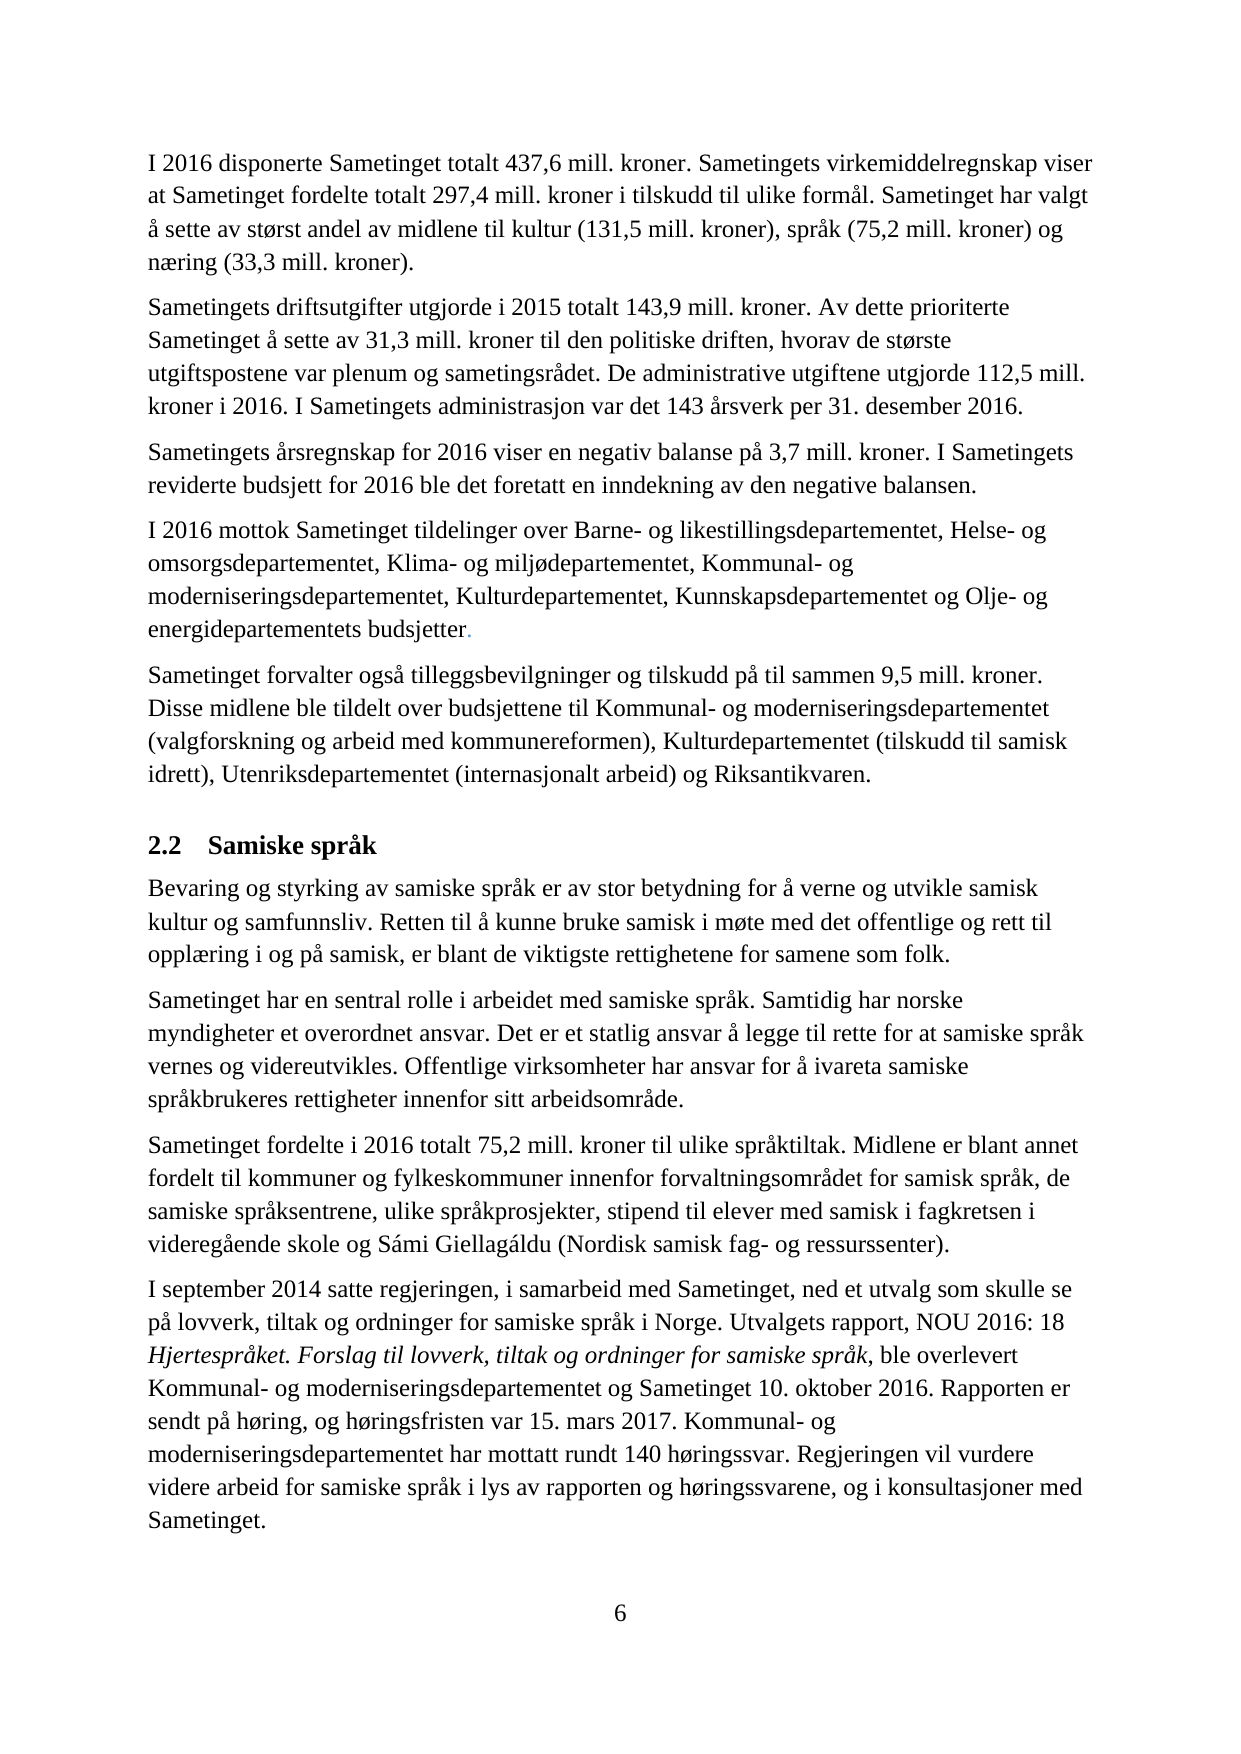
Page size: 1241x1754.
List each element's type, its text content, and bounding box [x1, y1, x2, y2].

text I 2016 mottok Sametinget tildelinger over Barne- og likestillingsdepartementet, Helse- og omsorgsdepartementet, Klima- og miljødepartementet, Kommunal- og moderniseringsdepartementet, Kulturdepartementet, Kunnskapsdepartementet og Olje- og energidepartementets budsjetter. [148, 515, 1093, 643]
text I september 2014 satte regjeringen, i samarbeid med Sametinget, ned et utvalg som skulle se på lovverk, tiltak og ordninger for samiske språk i Norge. Utvalgets rapport, NOU 2016: 18 Hjertespråket. Forslag til lovverk, tiltak og ordninger for samiske språk, ble overlevert Kommunal- og moderniseringsdepartementet og Sametinget 10. oktober 2016. Rapporten er sendt på høring, og høringsfristen var 15. mars 2017. Kommunal- og moderniseringsdepartementet har mottatt rundt 140 høringssvar. Regjeringen vil vurdere videre arbeid for samiske språk i lys av rapporten og høringssvarene, og i konsultasjoner med Sametinget. [148, 1274, 1093, 1534]
text Sametinget har en sentral rolle i arbeidet med samiske språk. Samtidig har norske myndigheter et overordnet ansvar. Det er et statlig ansvar å legge til rette for at samiske språk vernes og videreutvikles. Offentlige virksomheter har ansvar for å ivareta samiske språkbrukeres rettigheter innenfor sitt arbeidsområde. [148, 985, 1093, 1113]
text Bevaring og styrking av samiske språk er av stor betydning for å verne og utvikle samisk kultur og samfunnsliv. Retten til å kunne bruke samisk i møte med det offentlige og rett til opplæring i og på samisk, er blant de viktigste rettighetene for samene som folk. [148, 873, 1093, 968]
text I 2016 disponerte Sametinget totalt 437,6 mill. kroner. Sametingets virkemiddelregnskap viser at Sametinget fordelte totalt 297,4 mill. kroner i tilskudd til ulike formål. Sametinget har valgt å sette av størst andel av midlene til kultur (131,5 mill. kroner), språk (75,2 mill. kroner) og næring (33,3 mill. kroner). [148, 148, 1093, 275]
text Sametinget fordelte i 2016 totalt 75,2 mill. kroner til ulike språktiltak. Midlene er blant annet fordelt til kommuner og fylkeskommuner innenfor forvaltningsområdet for samisk språk, de samiske språksentrene, ulike språkprosjekter, stipend til elever med samisk i fagkretsen i videregående skole og Sámi Giellagáldu (Nordisk samisk fag- og ressurssenter). [148, 1130, 1093, 1257]
subtitle Samiske språk [148, 829, 1093, 861]
text Sametingets årsregnskap for 2016 viser en negativ balanse på 3,7 mill. kroner. I Sametingets reviderte budsjett for 2016 ble det foretatt en inndekning av den negative balansen. [148, 437, 1093, 498]
text Sametingets driftsutgifter utgjorde i 2015 totalt 143,9 mill. kroner. Av dette prioriterte Sametinget å sette av 31,3 mill. kroner til den politiske driften, hvorav de største utgiftspostene var plenum og sametingsrådet. De administrative utgiftene utgjorde 112,5 mill. kroner i 2016. I Sametingets administrasjon var det 143 årsverk per 31. desember 2016. [148, 292, 1093, 420]
text Sametinget forvalter også tilleggsbevilgninger og tilskudd på til sammen 9,5 mill. kroner. Disse midlene ble tildelt over budsjettene til Kommunal- og moderniseringsdepartementet (valgforskning og arbeid med kommunereformen), Kulturdepartementet (tilskudd til samisk idrett), Utenriksdepartementet (internasjonalt arbeid) og Riksantikvaren. [148, 660, 1093, 788]
